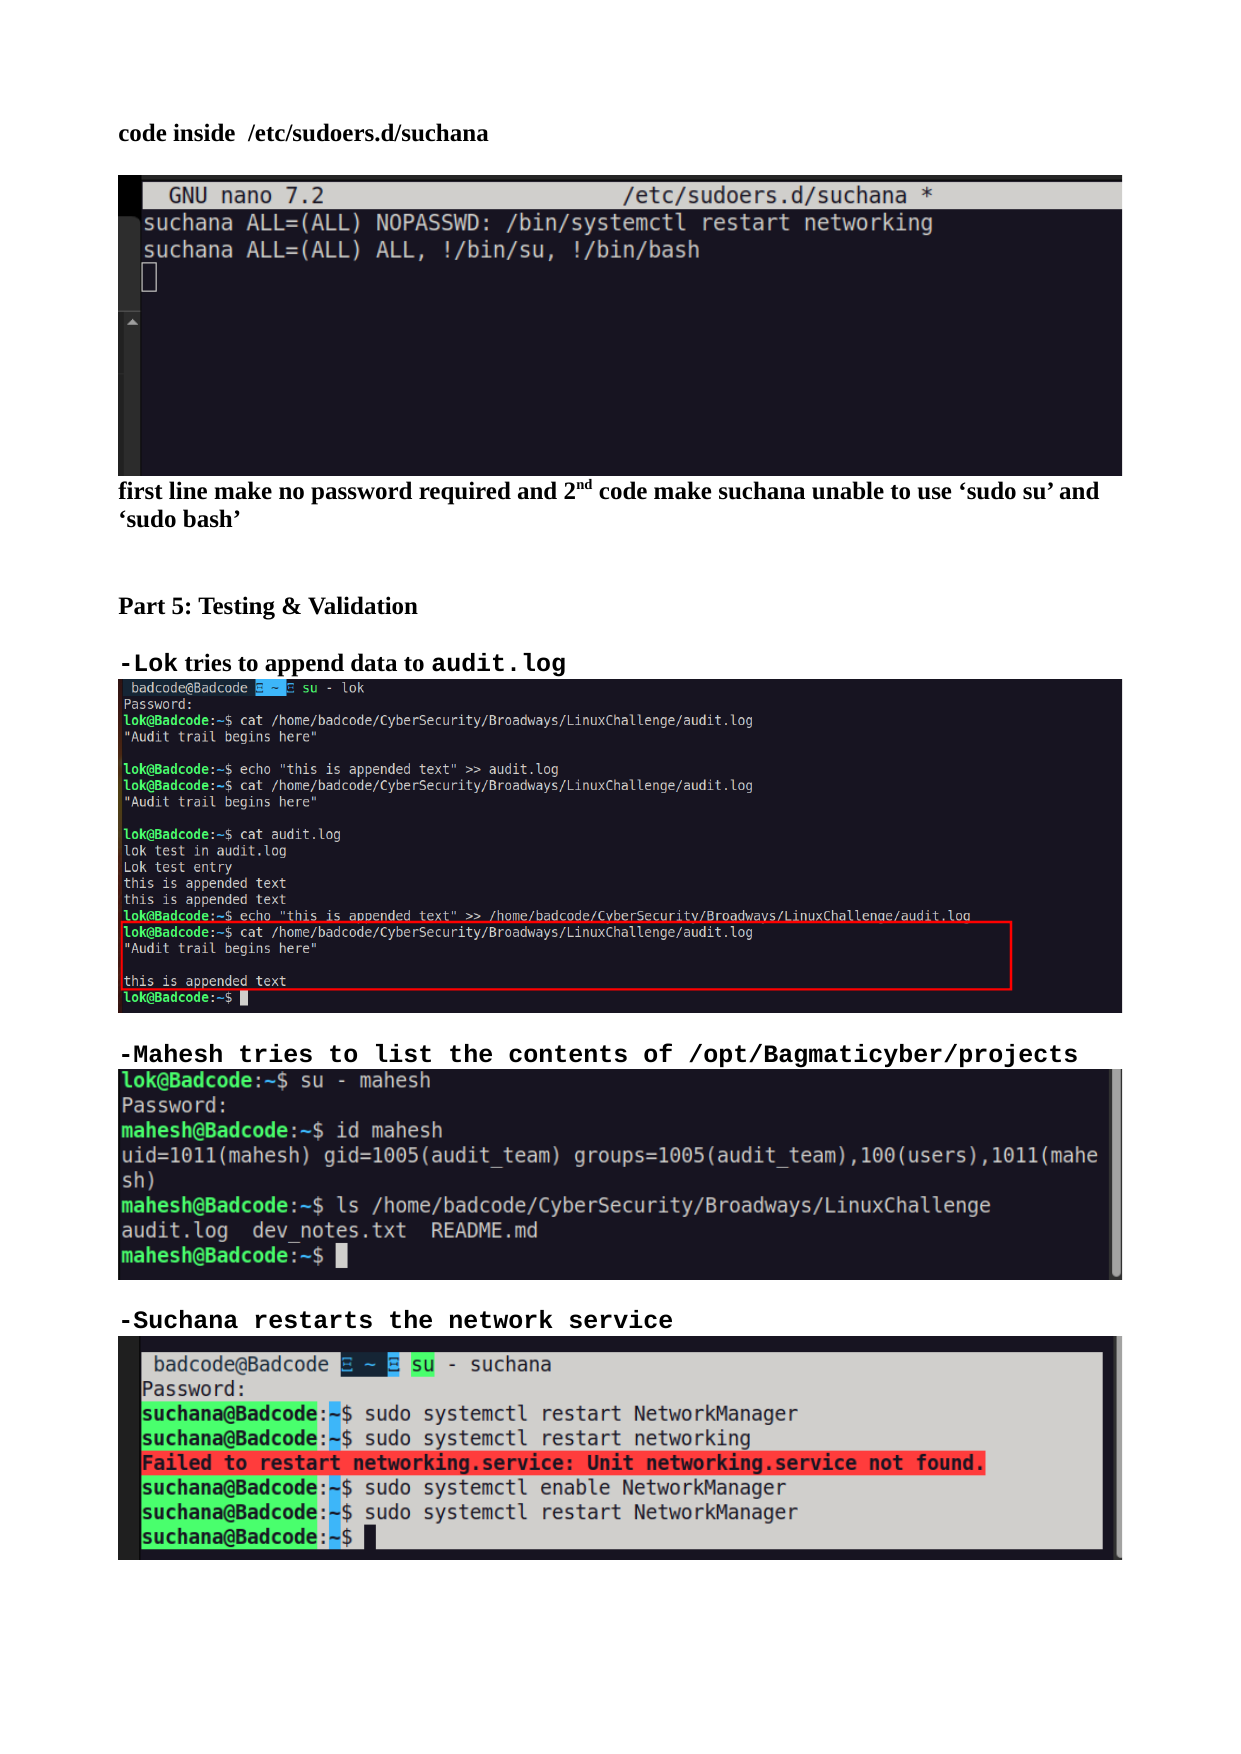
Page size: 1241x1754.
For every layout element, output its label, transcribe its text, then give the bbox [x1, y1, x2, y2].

picture [118, 1336, 1123, 1560]
text -Suchana restarts the network service [118, 1308, 1122, 1336]
picture [118, 175, 1123, 476]
text code inside /etc/sudoers.d/suchana [118, 118, 1122, 147]
picture [118, 679, 1123, 1013]
picture [118, 1069, 1123, 1280]
text first line make no password required and 2nd code make suchana unable to use ‘sudo su’ and ‘sudo bash’ [118, 476, 1122, 533]
text -Lok tries to append data to audit.log [118, 648, 1122, 679]
text -Mahesh tries to list the contents of /opt/Bagmaticyber/projects [118, 1041, 1122, 1069]
text Part 5: Testing & Validation [118, 591, 1122, 619]
